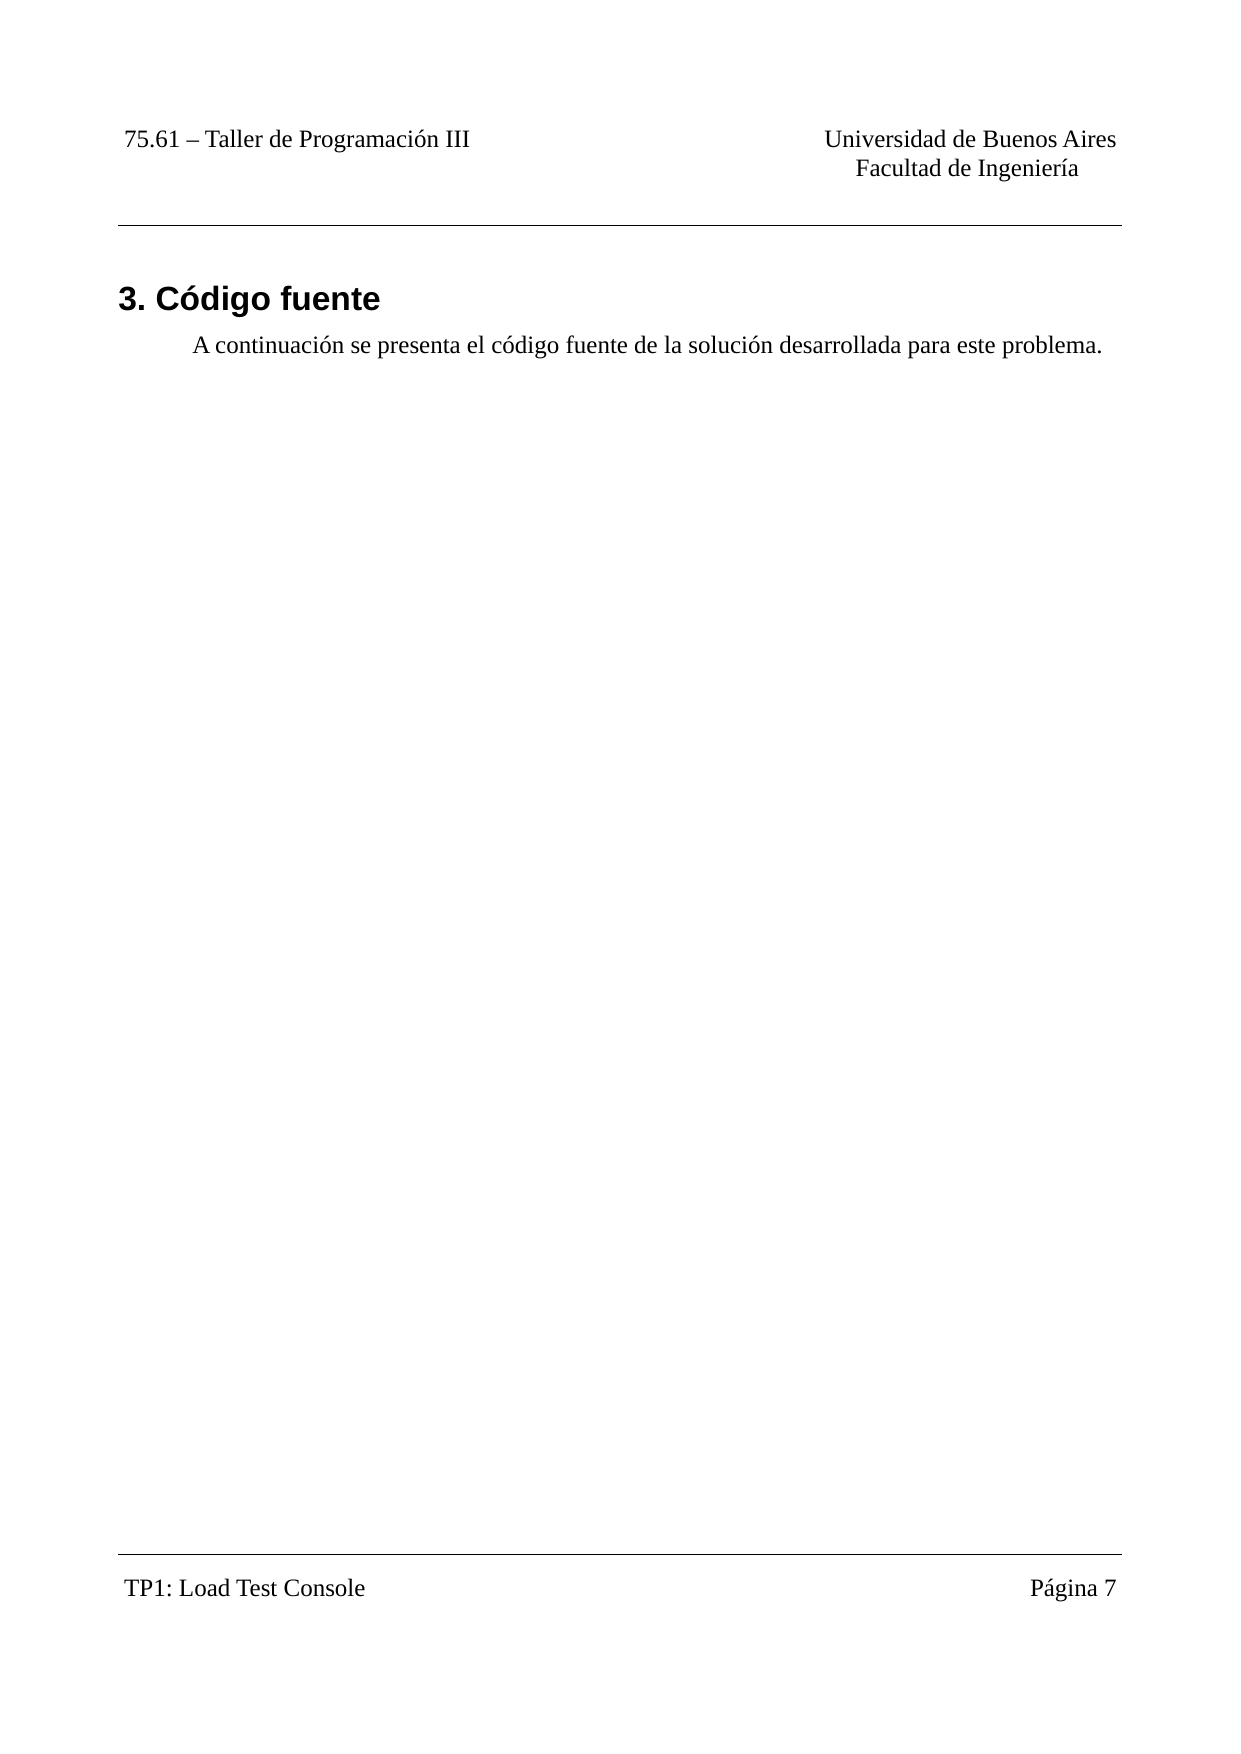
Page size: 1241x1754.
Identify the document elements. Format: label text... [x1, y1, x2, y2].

subtitle 3. Código fuente [118, 279, 1122, 318]
text A continuación se presenta el código fuente de la solución desarrollada para este problema. [118, 330, 1122, 359]
